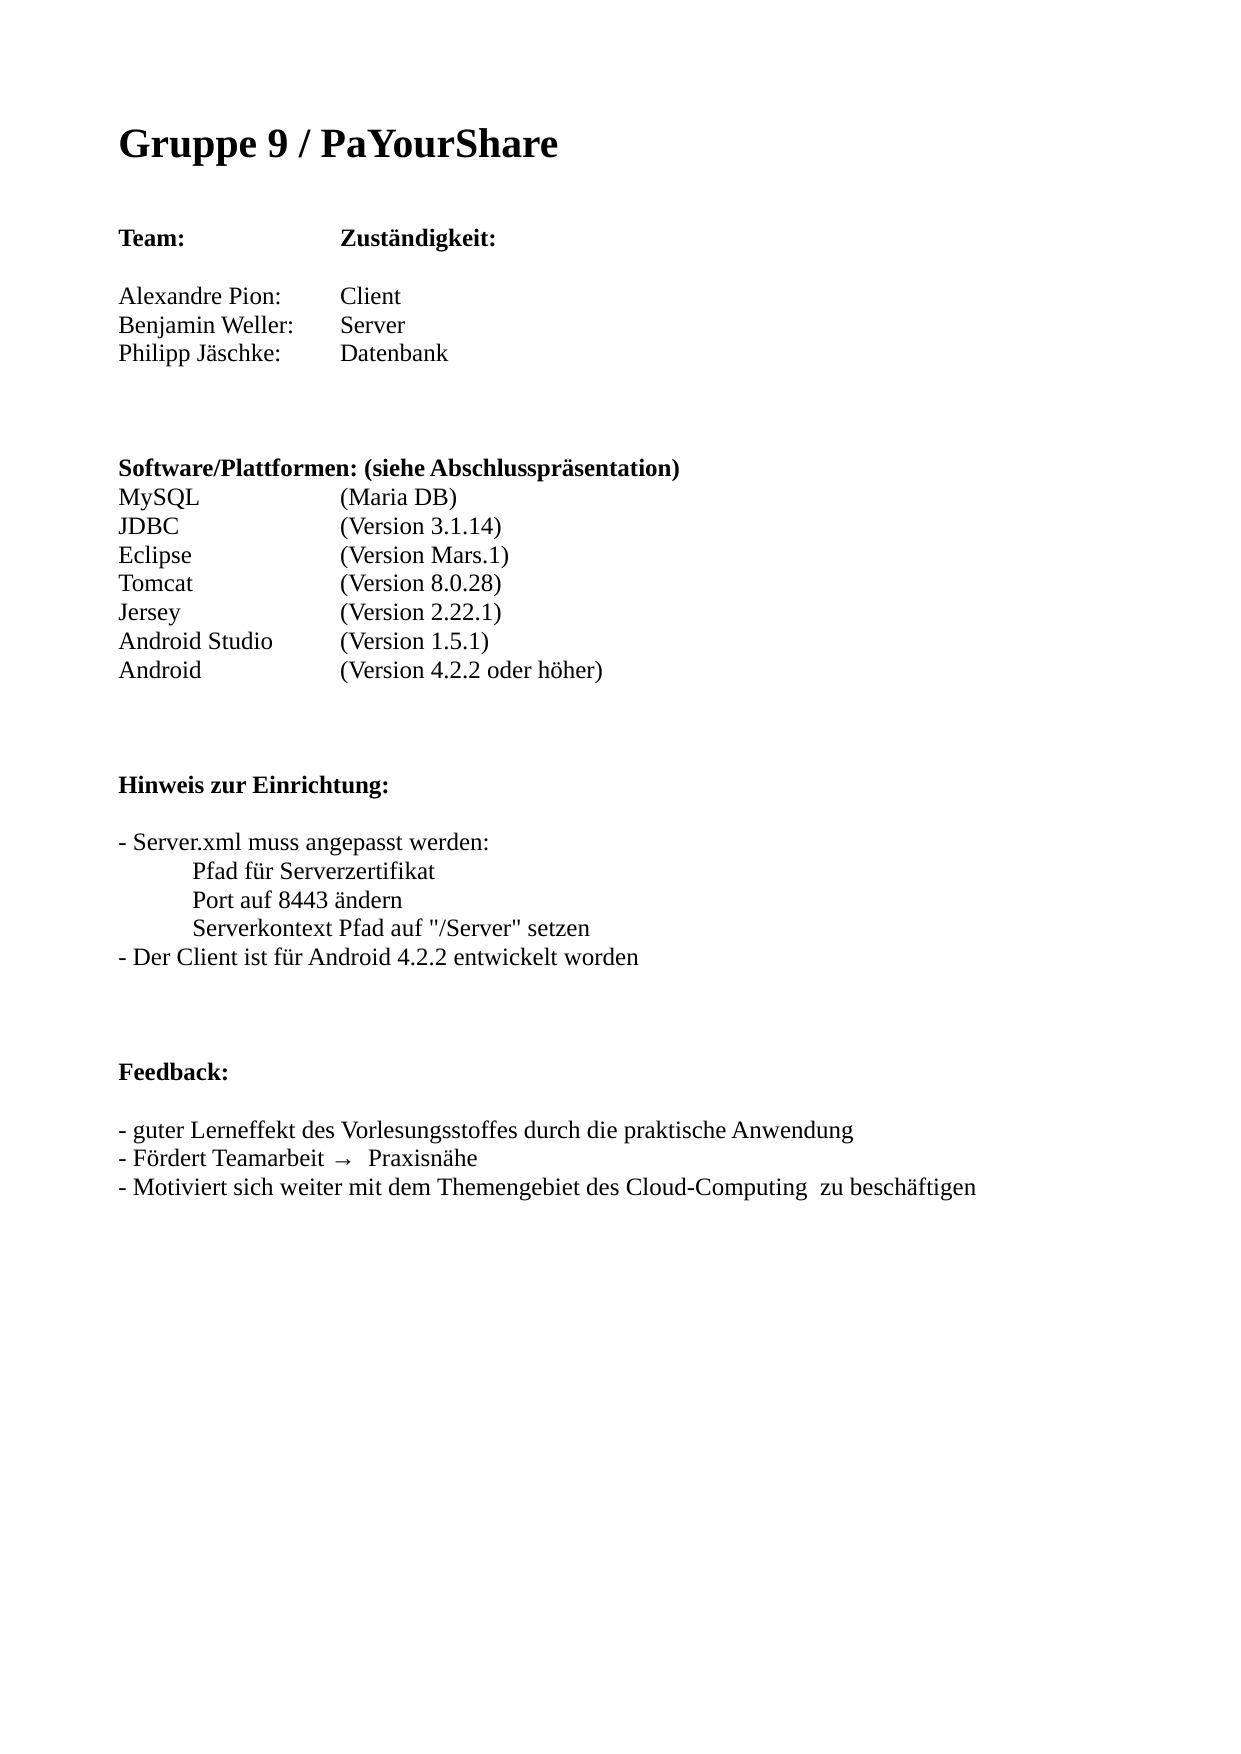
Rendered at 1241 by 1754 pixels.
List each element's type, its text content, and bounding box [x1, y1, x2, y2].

text - Server.xml muss angepasst werden: [118, 827, 1122, 856]
text Serverkontext Pfad auf "/Server" setzen [118, 913, 1122, 942]
text Android Studio (Version 1.5.1) [118, 626, 1122, 655]
text Eclipse (Version Mars.1) [118, 540, 1122, 568]
text - Fördert Teamarbeit → Praxisnähe [118, 1143, 1122, 1172]
text Android (Version 4.2.2 oder höher) [118, 655, 1122, 683]
text Port auf 8443 ändern [118, 885, 1122, 913]
text Team: Zuständigkeit: [118, 223, 1122, 252]
text - Der Client ist für Android 4.2.2 entwickelt worden [118, 942, 1122, 971]
text - guter Lerneffekt des Vorlesungsstoffes durch die praktische Anwendung [118, 1115, 1122, 1143]
text Gruppe 9 / PaYourShare [118, 118, 1122, 166]
text Hinweis zur Einrichtung: [118, 770, 1122, 798]
text Software/Plattformen: (siehe Abschlusspräsentation) [118, 453, 1122, 482]
text Pfad für Serverzertifikat [118, 856, 1122, 885]
text Benjamin Weller: Server [118, 310, 1122, 338]
text MySQL (Maria DB) [118, 482, 1122, 511]
text Philipp Jäschke: Datenbank [118, 338, 1122, 367]
text Alexandre Pion: Client [118, 281, 1122, 310]
text Jersey (Version 2.22.1) [118, 597, 1122, 626]
text Feedback: [118, 1057, 1122, 1086]
text Tomcat (Version 8.0.28) [118, 568, 1122, 597]
text JDBC (Version 3.1.14) [118, 511, 1122, 540]
text - Motiviert sich weiter mit dem Themengebiet des Cloud-Computing zu beschäftigen [118, 1172, 1122, 1201]
